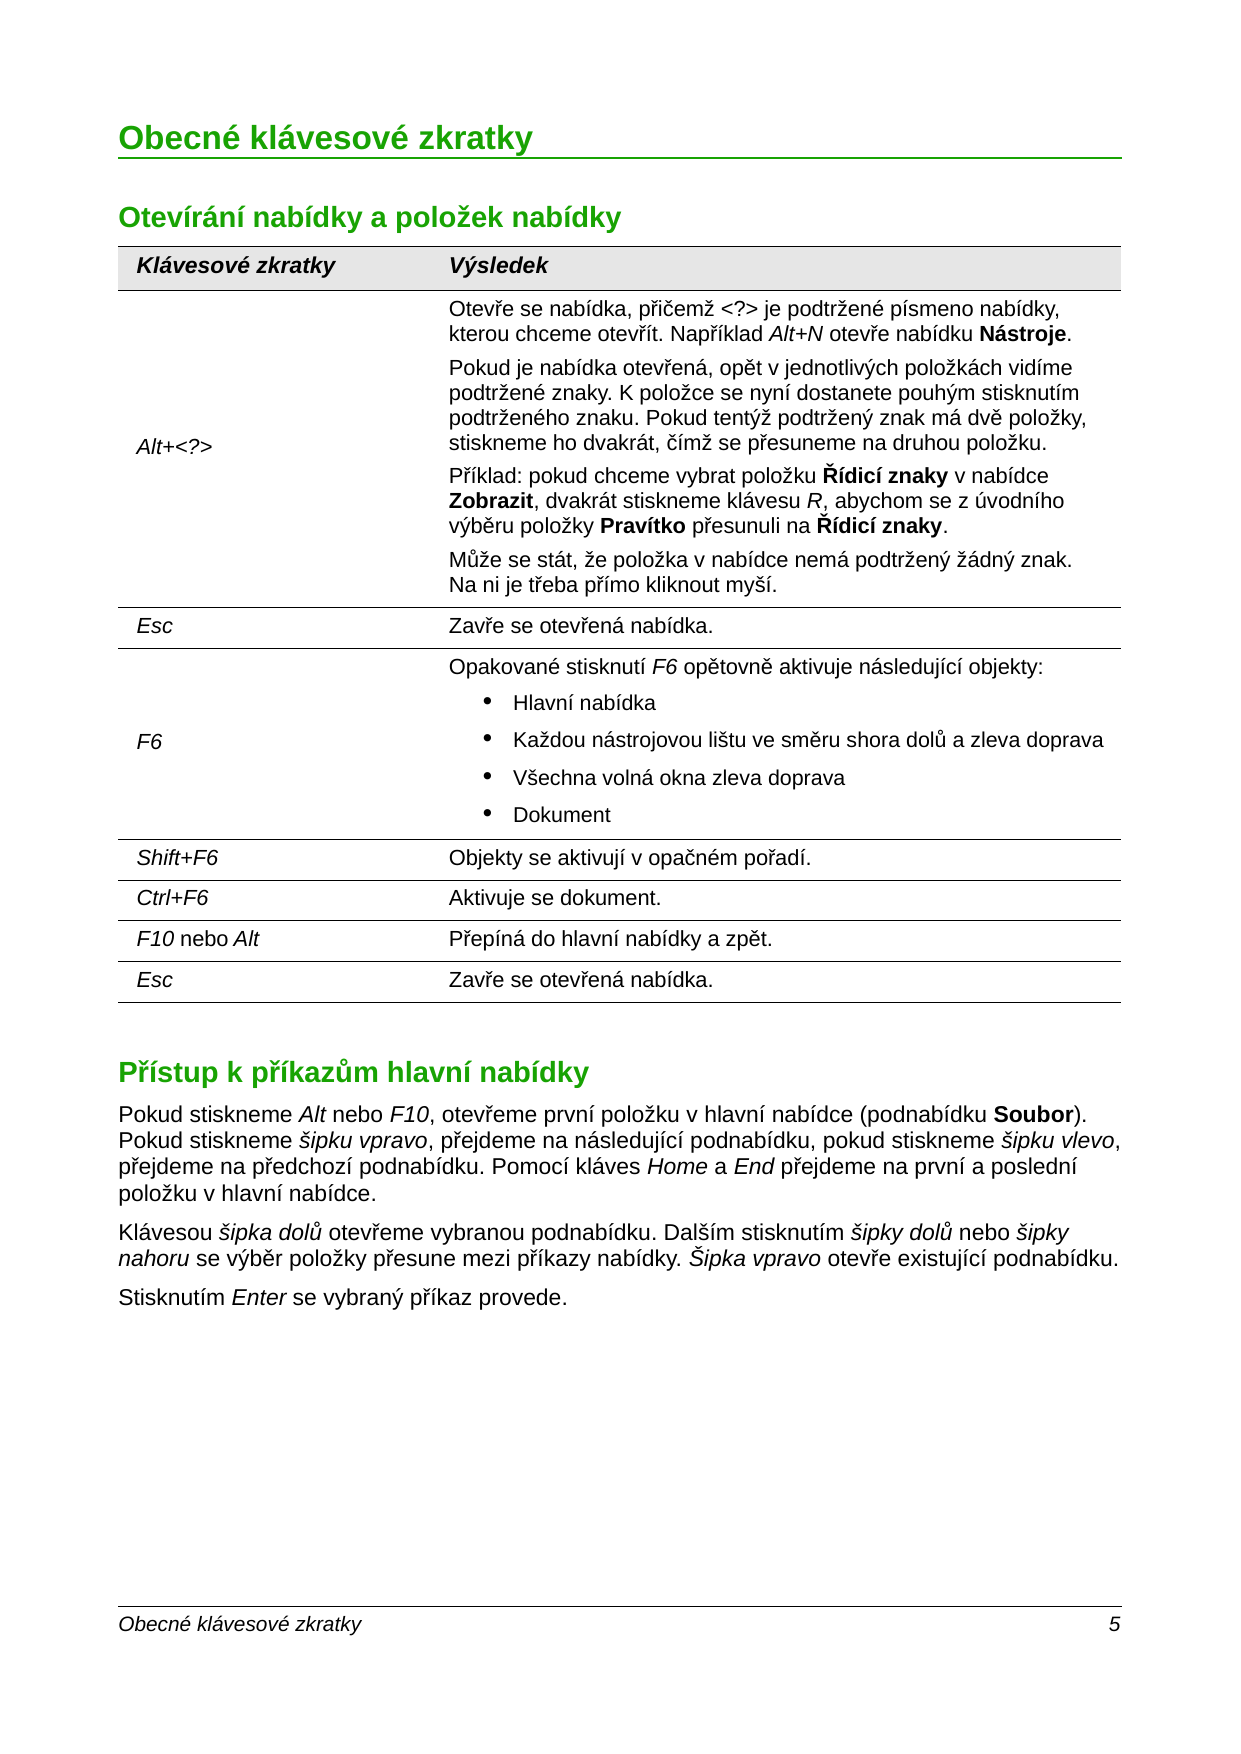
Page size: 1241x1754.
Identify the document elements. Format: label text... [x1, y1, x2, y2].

subtitle Obecné klávesové zkratky [118, 118, 1122, 157]
table_header Klávesové zkratky [118, 247, 430, 290]
table_cell F6 [118, 649, 430, 839]
table_cell Opakované stisknutí F6 opětovně aktivuje následující objekty: Hlavní nabídka Každou nástrojovou lištu ve směru shora dolů a zleva doprava Všechna volná okna zleva doprava Dokument [430, 649, 1121, 839]
table_cell Přepíná do hlavní nabídky a zpět. [430, 921, 1121, 961]
table_cell Ctrl+F6 [118, 881, 430, 920]
table_cell Objekty se aktivují v opačném pořadí. [430, 840, 1121, 879]
table_cell Shift+F6 [118, 840, 430, 879]
subtitle Otevírání nabídky a položek nabídky [118, 201, 1122, 234]
table_cell Alt+<?> [118, 291, 430, 607]
table_cell Aktivuje se dokument. [430, 881, 1121, 920]
table_cell Zavře se otevřená nabídka. [430, 608, 1121, 648]
table_header Výsledek [430, 247, 1121, 290]
subtitle Přístup k příkazům hlavní nabídky [118, 1055, 1122, 1088]
table_cell F10 nebo Alt [118, 921, 430, 961]
text Stisknutím Enter se vybraný příkaz provede. [118, 1284, 1122, 1310]
text Pokud stiskneme Alt nebo F10, otevřeme první položku v hlavní nabídce (podnabídku Soubor). Pokud stiskneme šipku vpravo, přejdeme na následující podnabídku, pokud stiskneme šipku vlevo, přejdeme na předchozí podnabídku. Pomocí kláves Home a End přejdeme na první a poslední položku v hlavní nabídce. [118, 1101, 1122, 1206]
text Klávesou šipka dolů otevřeme vybranou podnabídku. Dalším stisknutím šipky dolů nebo šipky nahoru se výběr položky přesune mezi příkazy nabídky. Šipka vpravo otevře existující podnabídku. [118, 1218, 1122, 1271]
table_cell Esc [118, 962, 430, 1002]
table_cell Zavře se otevřená nabídka. [430, 962, 1121, 1002]
table_cell Esc [118, 608, 430, 648]
table_cell Otevře se nabídka, přičemž <?> je podtržené písmeno nabídky, kterou chceme otevřít. Například Alt+N otevře nabídku Nástroje. Pokud je nabídka otevřená, opět v jednotlivých položkách vidíme podtržené znaky. K položce se nyní dostanete pouhým stisknutím podtrženého znaku. Pokud tentýž podtržený znak má dvě položky, stiskneme ho dvakrát, čímž se přesuneme na druhou položku. Příklad: pokud chceme vybrat položku Řídicí znaky v nabídce Zobrazit, dvakrát stiskneme klávesu R, abychom se z úvodního výběru položky Pravítko přesunuli na Řídicí znaky. Může se stát, že položka v nabídce nemá podtržený žádný znak. Na ni je třeba přímo kliknout myší. [430, 291, 1121, 607]
